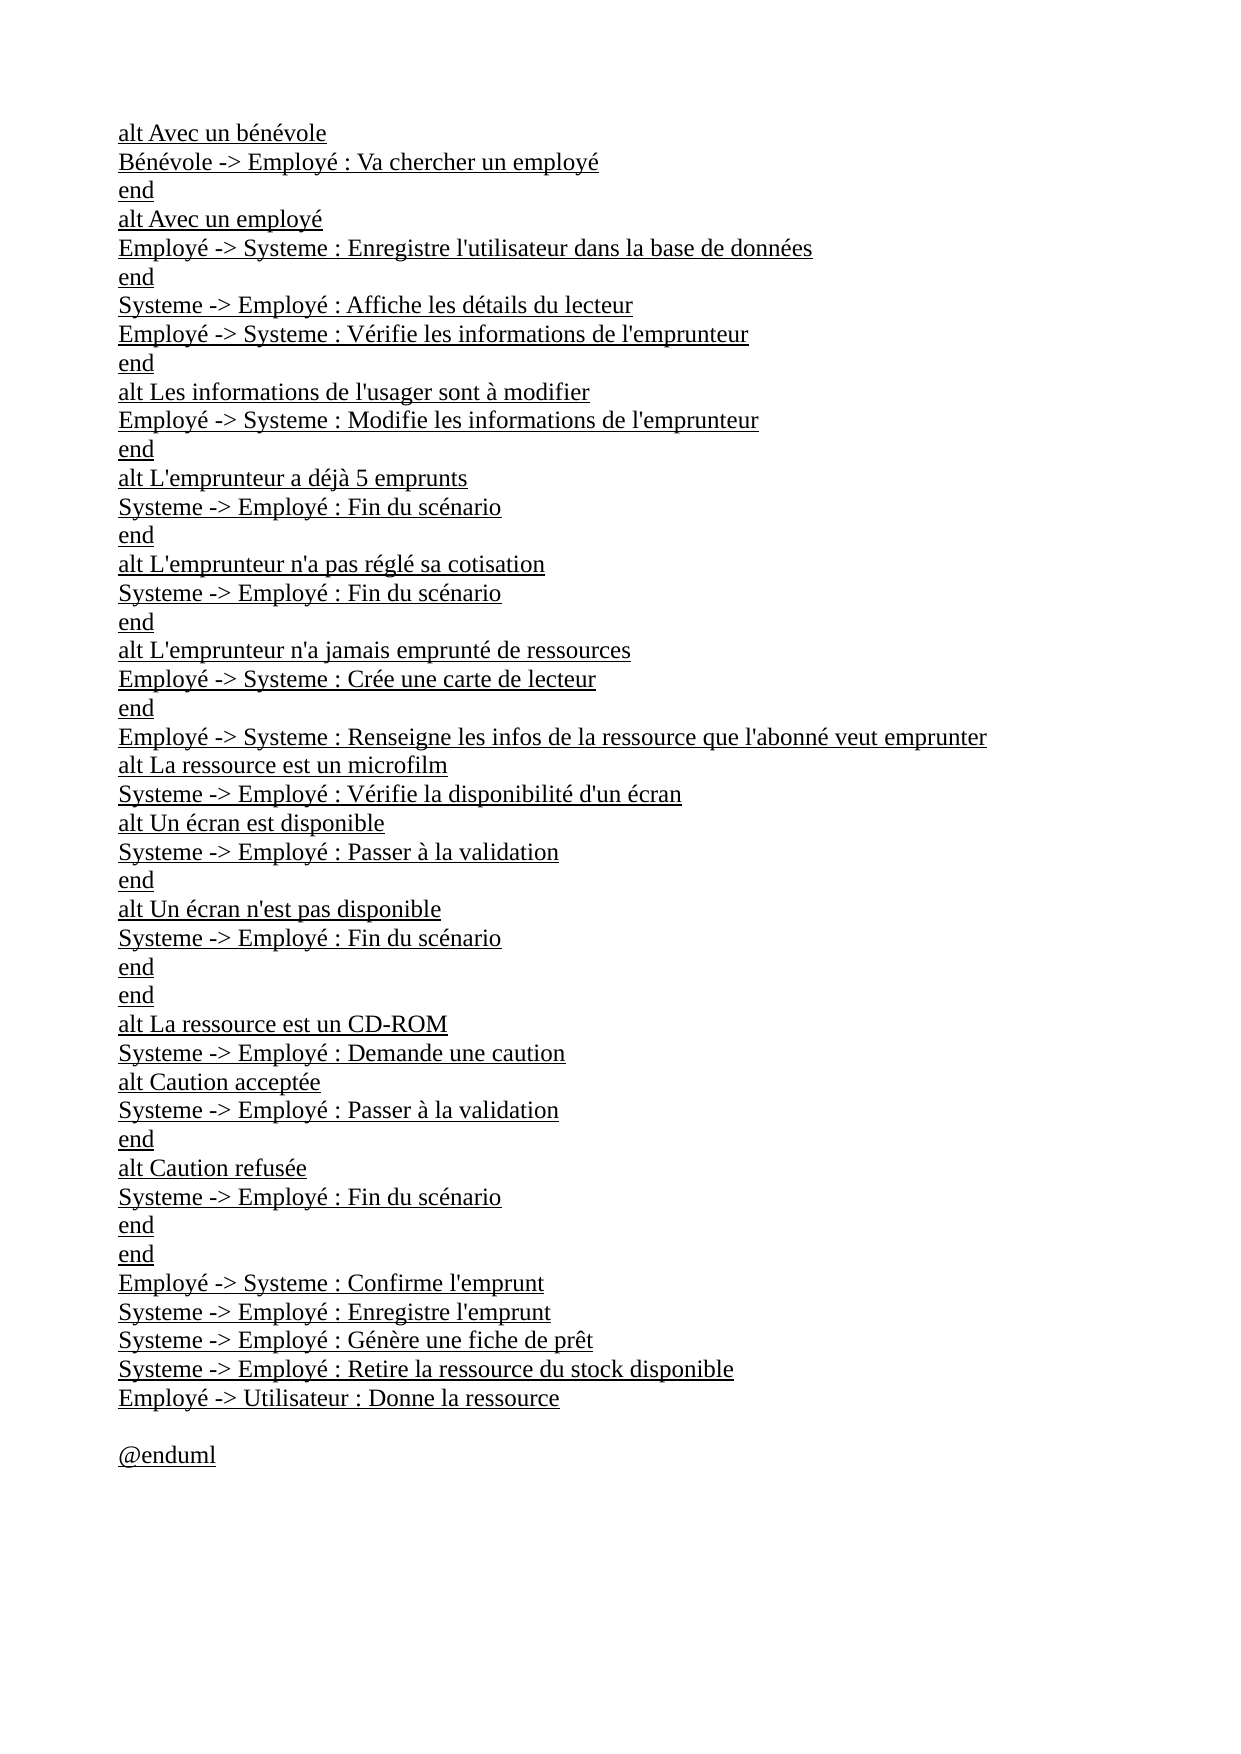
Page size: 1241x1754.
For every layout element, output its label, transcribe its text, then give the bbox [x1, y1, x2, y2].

text alt Caution refusée [118, 1153, 1122, 1182]
text end [118, 607, 1122, 636]
text alt Un écran n'est pas disponible [118, 894, 1122, 923]
text alt La ressource est un CD-ROM [118, 1009, 1122, 1038]
text end [118, 1124, 1122, 1153]
text Employé -> Systeme : Confirme l'emprunt [118, 1268, 1122, 1297]
text end [118, 348, 1122, 377]
text Systeme -> Employé : Fin du scénario [118, 578, 1122, 607]
text end [118, 1239, 1122, 1268]
text alt L'emprunteur a déjà 5 emprunts [118, 463, 1122, 492]
text Systeme -> Employé : Passer à la validation [118, 1096, 1122, 1124]
text alt Caution acceptée [118, 1067, 1122, 1096]
text end [118, 693, 1122, 722]
text alt La ressource est un microfilm [118, 751, 1122, 779]
text end [118, 521, 1122, 549]
text Employé -> Systeme : Vérifie les informations de l'emprunteur [118, 319, 1122, 348]
text end [118, 866, 1122, 894]
text Systeme -> Employé : Fin du scénario [118, 923, 1122, 952]
text Systeme -> Employé : Fin du scénario [118, 492, 1122, 521]
text Employé -> Utilisateur : Donne la ressource [118, 1383, 1122, 1412]
text Systeme -> Employé : Génère une fiche de prêt [118, 1326, 1122, 1354]
text @enduml [118, 1441, 1122, 1469]
text Employé -> Systeme : Crée une carte de lecteur [118, 664, 1122, 693]
text Systeme -> Employé : Affiche les détails du lecteur [118, 291, 1122, 319]
text Systeme -> Employé : Passer à la validation [118, 837, 1122, 866]
text alt Avec un employé [118, 204, 1122, 233]
text Employé -> Systeme : Enregistre l'utilisateur dans la base de données [118, 233, 1122, 262]
text Systeme -> Employé : Retire la ressource du stock disponible [118, 1354, 1122, 1383]
text Systeme -> Employé : Fin du scénario [118, 1182, 1122, 1211]
text end [118, 952, 1122, 981]
text Systeme -> Employé : Demande une caution [118, 1038, 1122, 1067]
text end [118, 262, 1122, 291]
text end [118, 176, 1122, 204]
text end [118, 981, 1122, 1009]
text alt Les informations de l'usager sont à modifier [118, 377, 1122, 406]
text Systeme -> Employé : Enregistre l'emprunt [118, 1297, 1122, 1326]
text Employé -> Systeme : Renseigne les infos de la ressource que l'abonné veut emprunter [118, 722, 1122, 751]
text Systeme -> Employé : Vérifie la disponibilité d'un écran [118, 779, 1122, 808]
text end [118, 434, 1122, 463]
text alt Avec un bénévole [118, 118, 1122, 147]
text alt L'emprunteur n'a jamais emprunté de ressources [118, 636, 1122, 664]
text end [118, 1211, 1122, 1239]
text Bénévole -> Employé : Va chercher un employé [118, 147, 1122, 176]
text alt L'emprunteur n'a pas réglé sa cotisation [118, 549, 1122, 578]
text alt Un écran est disponible [118, 808, 1122, 837]
text Employé -> Systeme : Modifie les informations de l'emprunteur [118, 406, 1122, 434]
